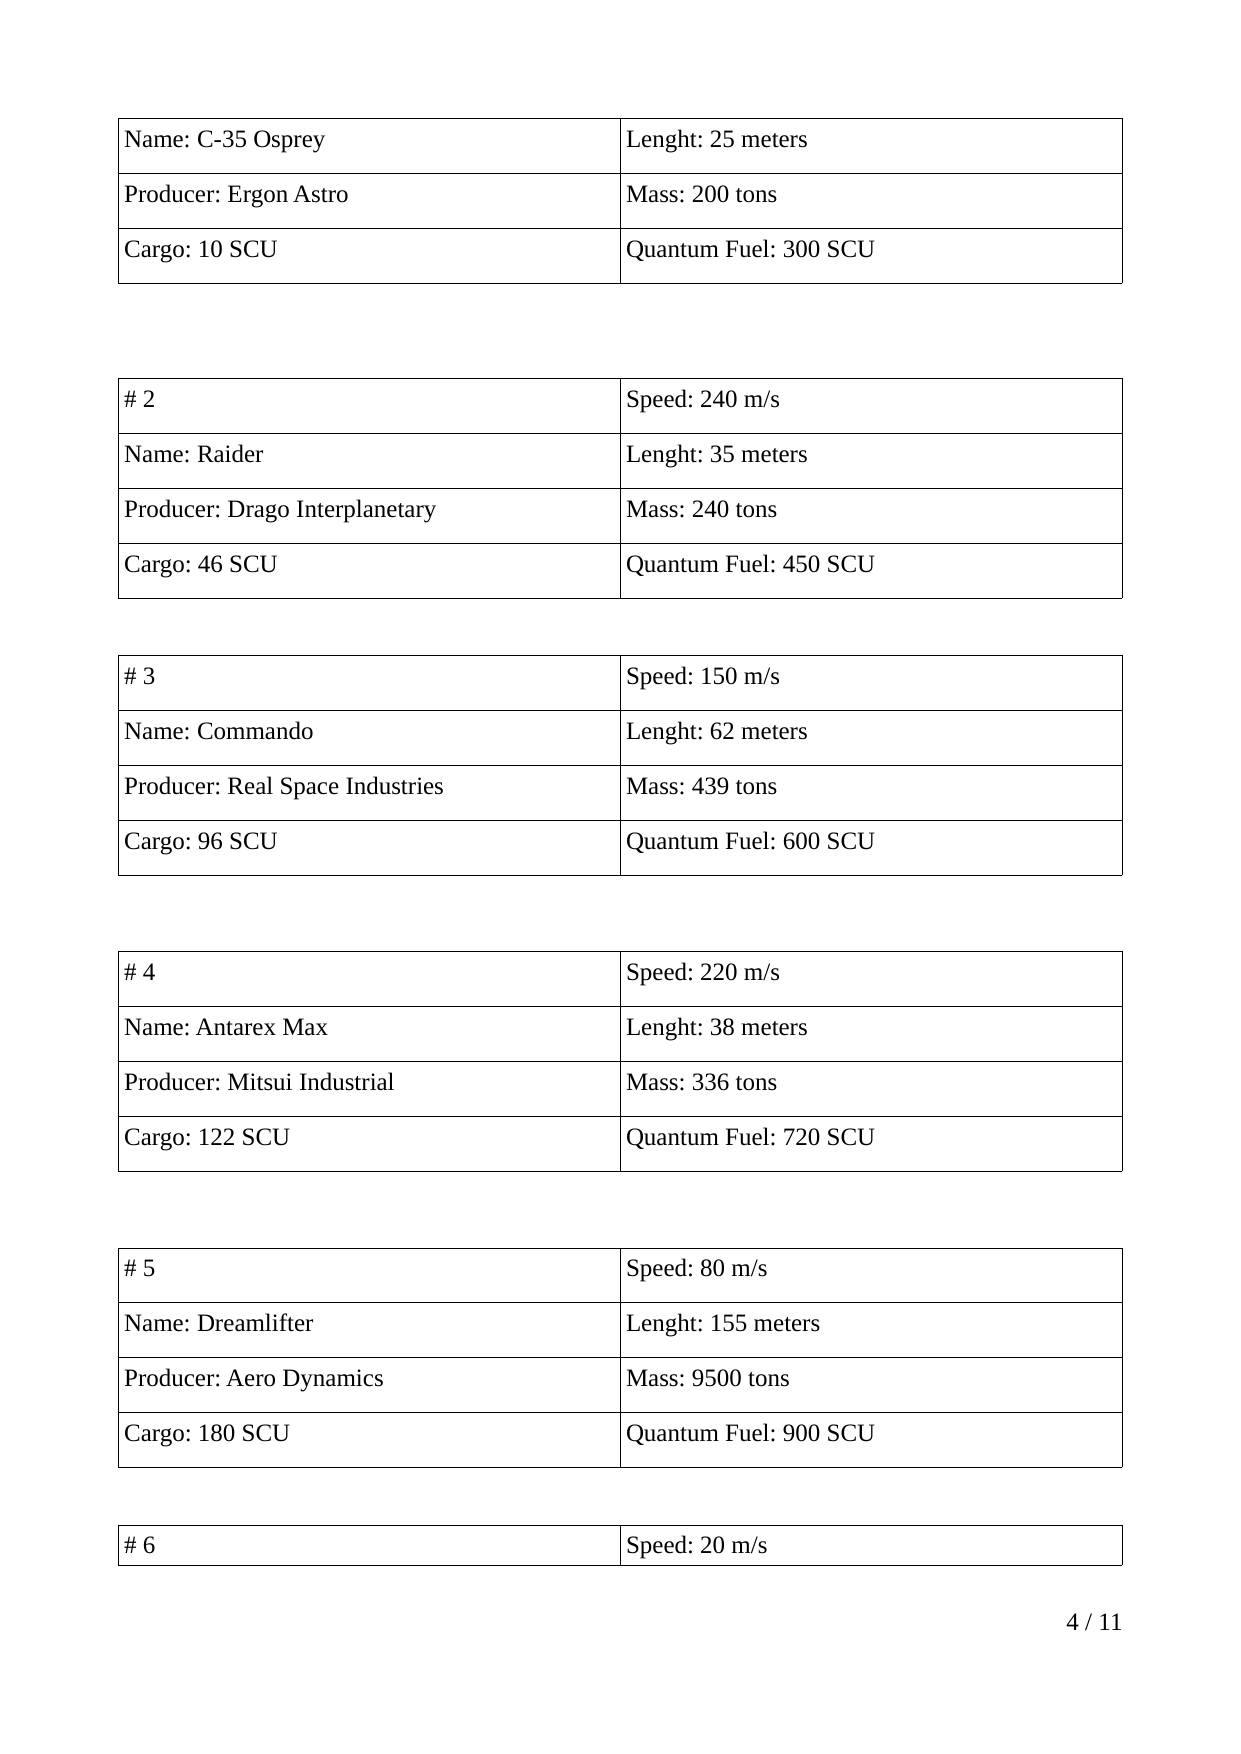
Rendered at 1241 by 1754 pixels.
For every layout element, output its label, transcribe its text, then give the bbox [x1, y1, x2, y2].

table_cell Producer: Real Space Industries [119, 766, 620, 820]
table_cell Mass: 200 tons [621, 174, 1122, 228]
table_cell Name: C-35 Osprey [119, 119, 620, 173]
table_cell Name: Dreamlifter [119, 1303, 620, 1357]
table_cell Mass: 439 tons [621, 766, 1122, 820]
table_cell Quantum Fuel: 900 SCU [621, 1413, 1122, 1467]
table_header Speed: 150 m/s [621, 656, 1122, 710]
table_header Speed: 20 m/s [621, 1526, 1122, 1565]
table_cell Lenght: 155 meters [621, 1303, 1122, 1357]
table_cell Quantum Fuel: 600 SCU [621, 821, 1122, 875]
table_cell Name: Raider [119, 434, 620, 488]
table_cell Producer: Aero Dynamics [119, 1358, 620, 1412]
table_cell Producer: Drago Interplanetary [119, 489, 620, 543]
table_cell Quantum Fuel: 300 SCU [621, 229, 1122, 283]
table_cell Mass: 336 tons [621, 1062, 1122, 1116]
table_header Speed: 220 m/s [621, 952, 1122, 1006]
table_header Speed: 80 m/s [621, 1249, 1122, 1302]
table_cell Producer: Mitsui Industrial [119, 1062, 620, 1116]
table_header # 5 [119, 1249, 620, 1302]
table_cell Lenght: 62 meters [621, 711, 1122, 765]
table_cell Cargo: 10 SCU [119, 229, 620, 283]
table_cell Quantum Fuel: 720 SCU [621, 1117, 1122, 1171]
table_cell Mass: 9500 tons [621, 1358, 1122, 1412]
table_cell Lenght: 38 meters [621, 1007, 1122, 1061]
table_header # 6 [119, 1526, 620, 1565]
table_header # 4 [119, 952, 620, 1006]
table_cell Quantum Fuel: 450 SCU [621, 544, 1122, 598]
table_cell Mass: 240 tons [621, 489, 1122, 543]
table_cell Cargo: 46 SCU [119, 544, 620, 598]
table_cell Producer: Ergon Astro [119, 174, 620, 228]
table_header # 2 [119, 379, 620, 433]
table_cell Cargo: 96 SCU [119, 821, 620, 875]
table_header # 3 [119, 656, 620, 710]
table_cell Name: Commando [119, 711, 620, 765]
table_cell Lenght: 25 meters [621, 119, 1122, 173]
table_cell Cargo: 122 SCU [119, 1117, 620, 1171]
table_cell Cargo: 180 SCU [119, 1413, 620, 1467]
table_header Speed: 240 m/s [621, 379, 1122, 433]
table_cell Name: Antarex Max [119, 1007, 620, 1061]
table_cell Lenght: 35 meters [621, 434, 1122, 488]
